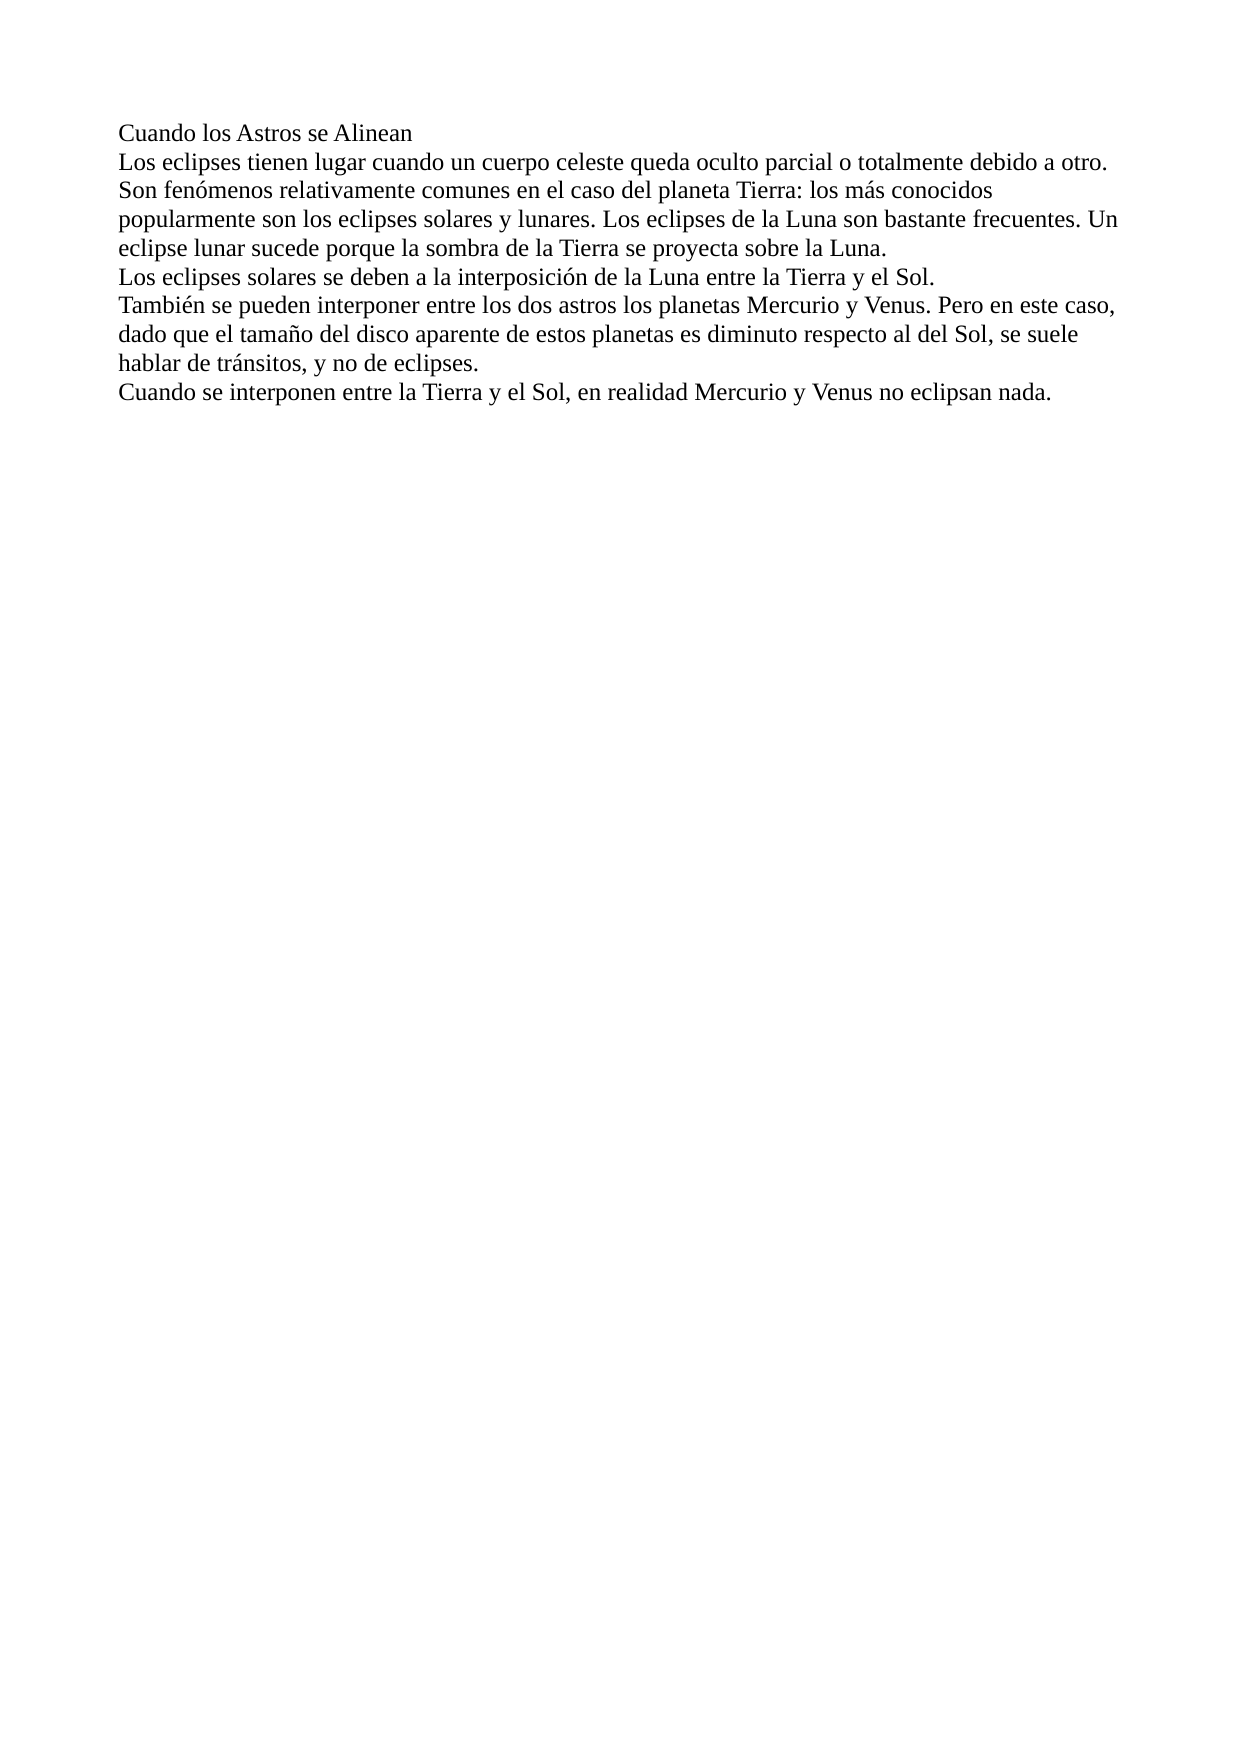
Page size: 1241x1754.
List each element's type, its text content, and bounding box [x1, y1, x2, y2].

text Son fenómenos relativamente comunes en el caso del planeta Tierra: los más conocidos popularmente son los eclipses solares y lunares. Los eclipses de la Luna son bastante frecuentes. Un eclipse lunar sucede porque la sombra de la Tierra se proyecta sobre la Luna. [118, 176, 1122, 262]
text También se pueden interponer entre los dos astros los planetas Mercurio y Venus. Pero en este caso, dado que el tamaño del disco aparente de estos planetas es diminuto respecto al del Sol, se suele hablar de tránsitos, y no de eclipses. [118, 291, 1122, 377]
text Cuando se interponen entre la Tierra y el Sol, en realidad Mercurio y Venus no eclipsan nada. [118, 377, 1122, 406]
text Los eclipses solares se deben a la interposición de la Luna entre la Tierra y el Sol. [118, 262, 1122, 291]
text Los eclipses tienen lugar cuando un cuerpo celeste queda oculto parcial o totalmente debido a otro. [118, 147, 1122, 176]
text Cuando los Astros se Alinean [118, 118, 1122, 147]
